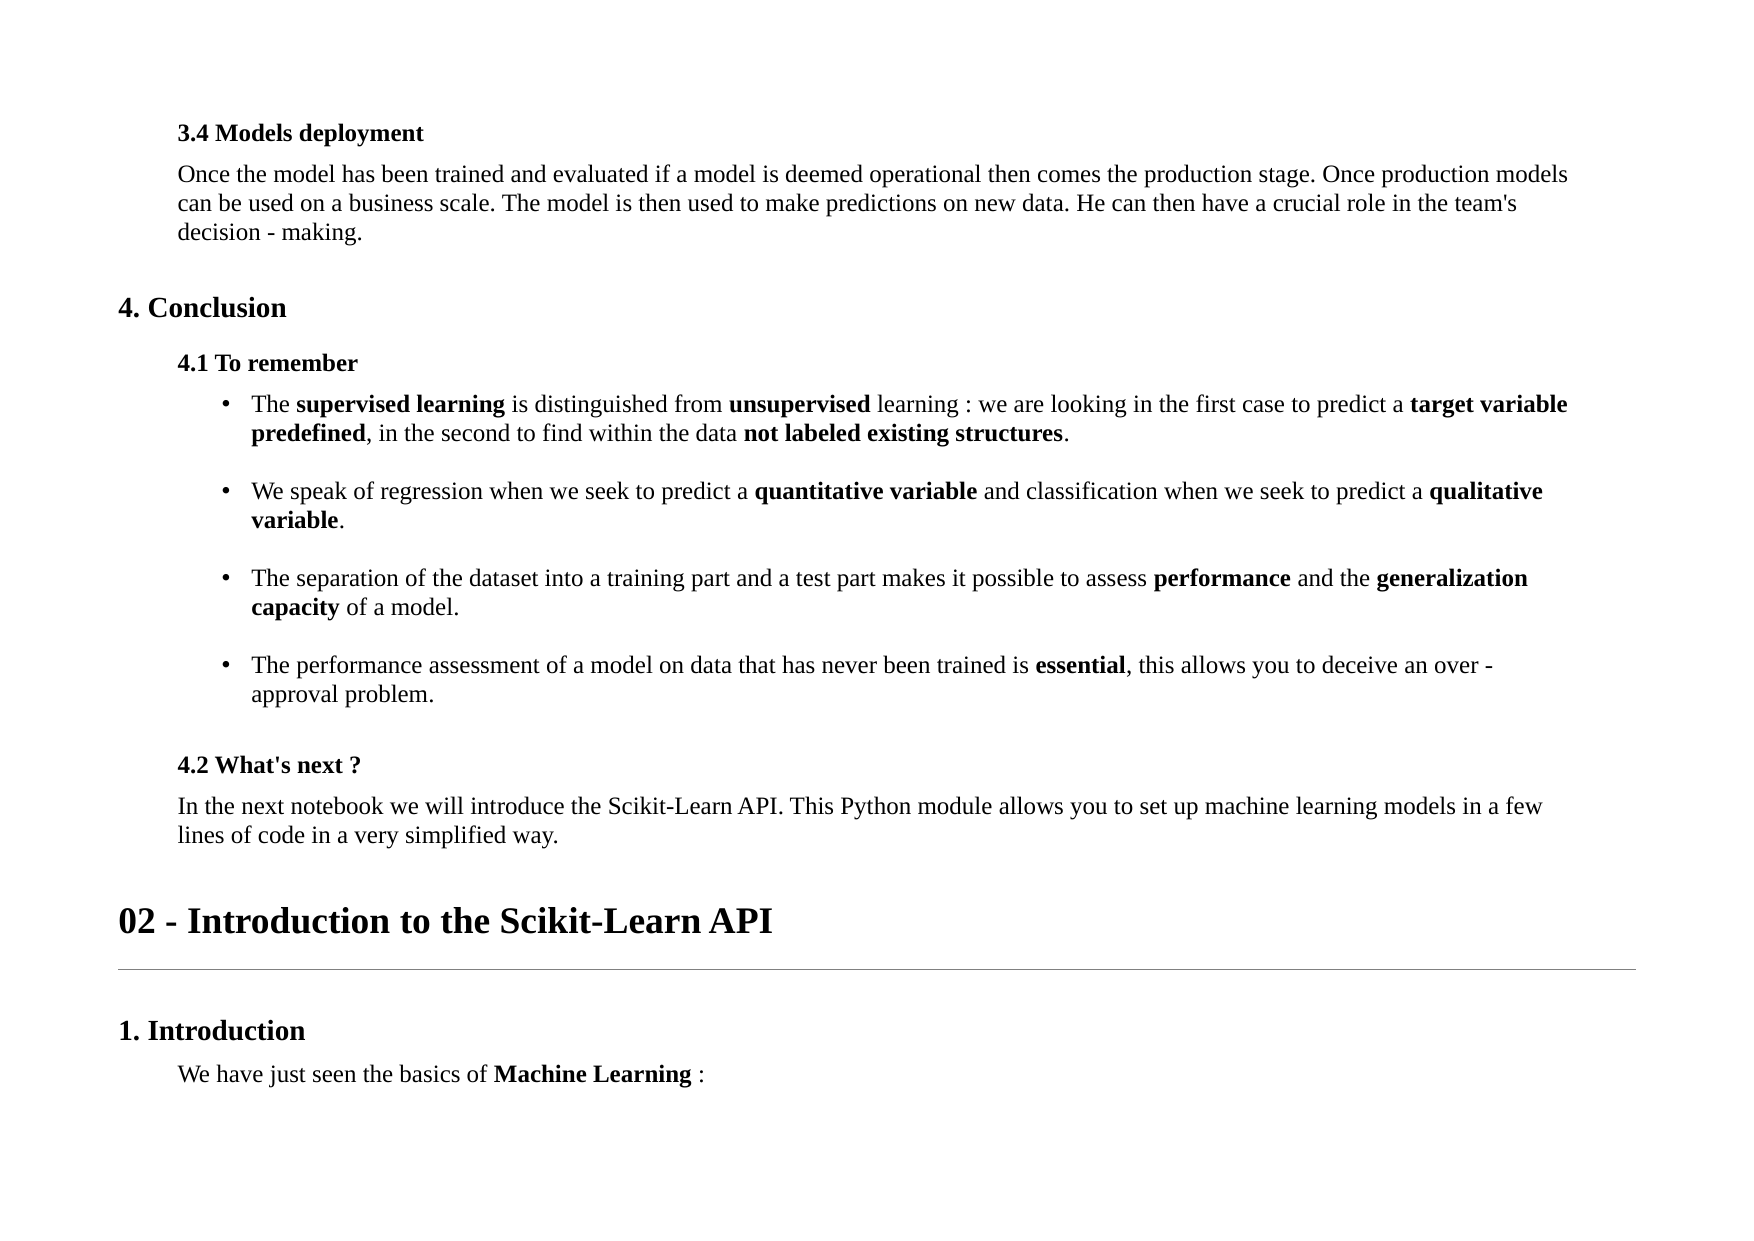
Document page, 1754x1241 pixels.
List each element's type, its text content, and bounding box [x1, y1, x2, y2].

list The supervised learning is distinguished from unsupervised learning : we are looking in the first case to predict a target variable predefined, in the second to find within the data not labeled existing structures. [222, 389, 1577, 447]
list The separation of the dataset into a training part and a test part makes it possible to assess performance and the generalization capacity of a model. [222, 563, 1577, 621]
subtitle 4. Conclusion [118, 290, 1636, 323]
text We have just seen the basics of Machine Learning : [177, 1059, 1577, 1088]
subtitle 02 - Introduction to the Scikit-Learn API [118, 899, 1636, 942]
subtitle 4.1 To remember [177, 348, 1577, 377]
text In the next notebook we will introduce the Scikit-Learn API. This Python module allows you to set up machine learning models in a few lines of code in a very simplified way. [177, 791, 1577, 849]
text Once the model has been trained and evaluated if a model is deemed operational then comes the production stage. Once production models can be used on a business scale. The model is then used to make predictions on new data. He can then have a crucial role in the team's decision - making. [177, 159, 1577, 246]
subtitle 1. Introduction [118, 1013, 1636, 1047]
list The performance assessment of a model on data that has never been trained is essential, this allows you to deceive an over - approval problem. [222, 650, 1577, 708]
subtitle 3.4 Models deployment [177, 118, 1577, 147]
list We speak of regression when we seek to predict a quantitative variable and classification when we seek to predict a qualitative variable. [222, 476, 1577, 534]
subtitle 4.2 What's next ? [177, 750, 1577, 779]
